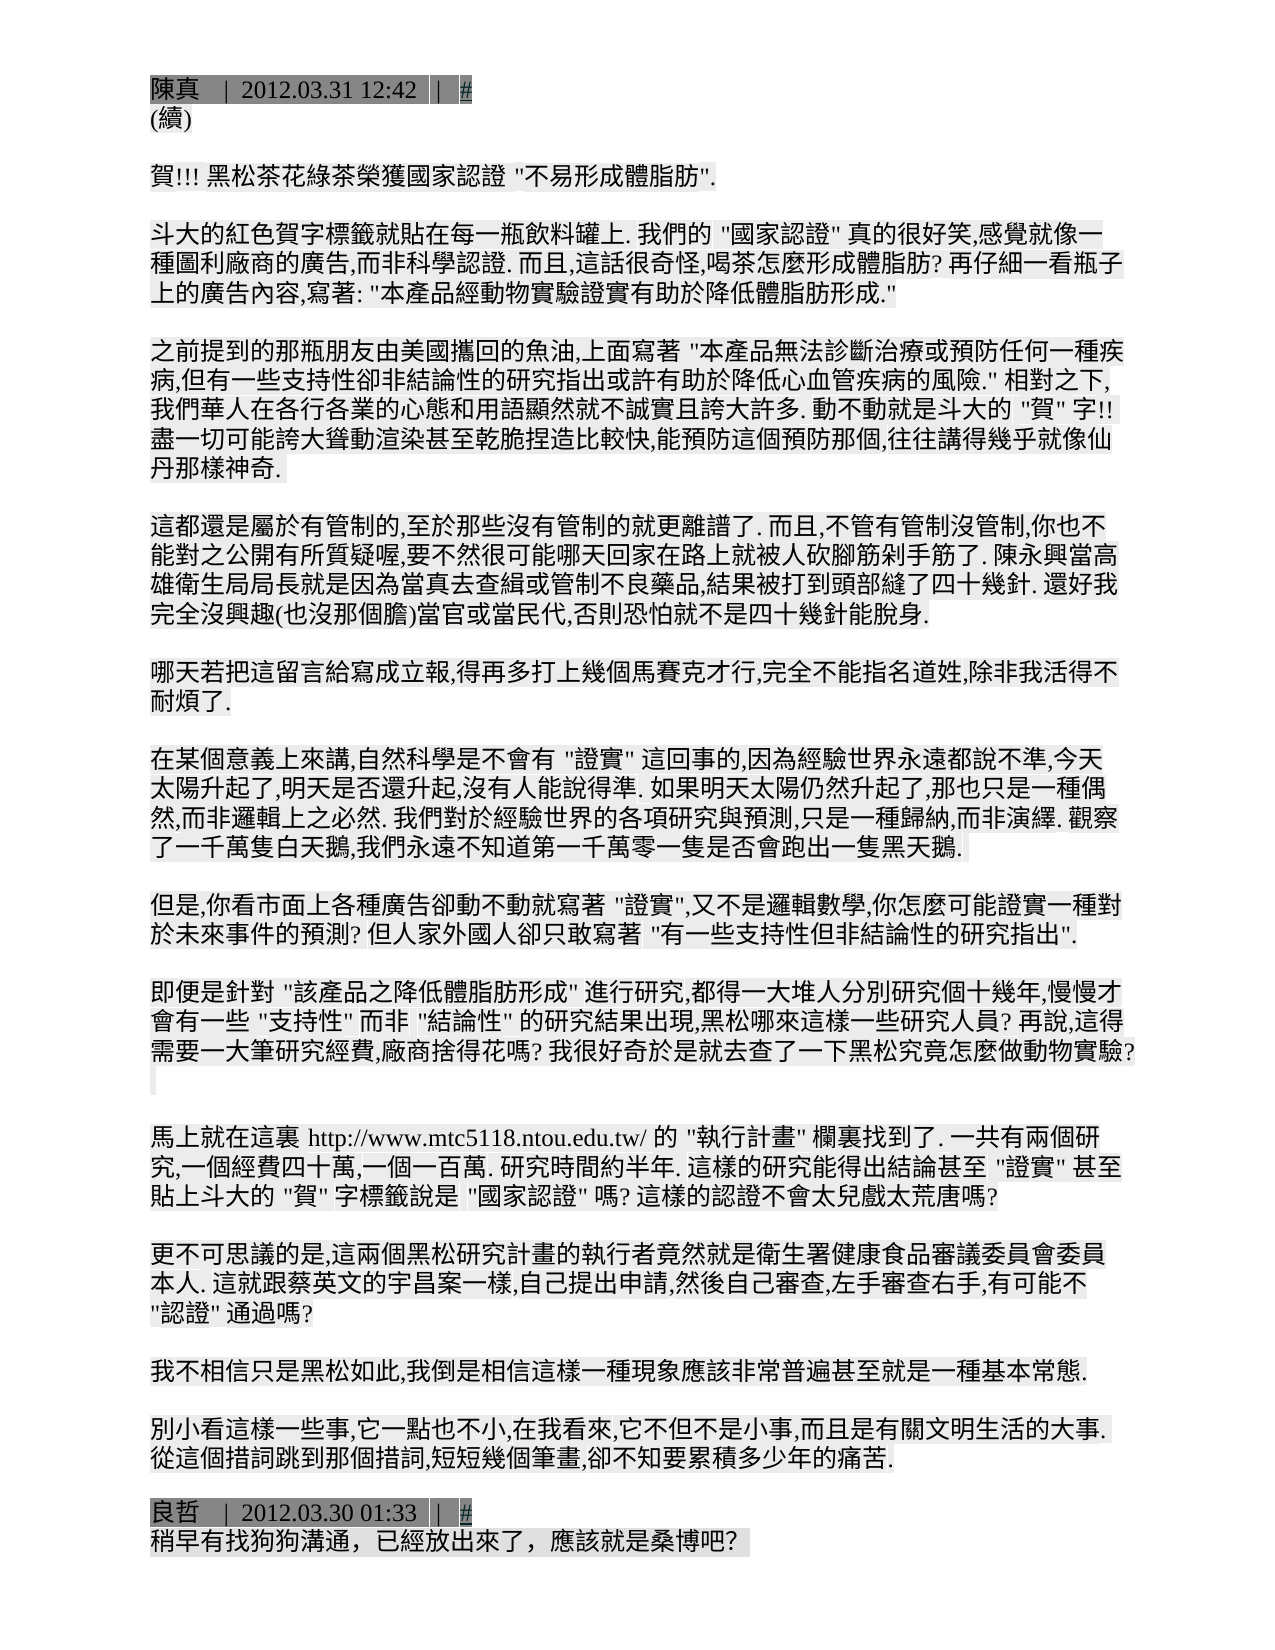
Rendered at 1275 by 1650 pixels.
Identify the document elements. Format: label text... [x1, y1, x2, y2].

text 稍早有找狗狗溝通，已經放出來了，應該就是桑博吧？ [150, 1527, 1125, 1557]
text 陳真 | 2012.03.31 12:42 | # [150, 75, 1125, 104]
text (續) 賀!!! 黑松茶花綠茶榮獲國家認證 "不易形成體脂肪". 斗大的紅色賀字標籤就貼在每一瓶飲料罐上. 我們的 "國家認證" 真的很好笑,感覺就像一種圖利廠商的廣告,而非科學認證. 而且,這話很奇怪,喝茶怎麼形成體脂肪? 再仔細一看瓶子上的廣告內容,寫著: "本產品經動物實驗證實有助於降低體脂肪形成." 之前提到的那瓶朋友由美國攜回的魚油,上面寫著 "本產品無法診斷治療或預防任何一種疾病,但有一些支持性卻非結論性的研究指出或許有助於降低心血管疾病的風險." 相對之下,我們華人在各行各業的心態和用語顯然就不誠實且誇大許多. 動不動就是斗大的 "賀" 字!! 盡一切可能誇大聳動渲染甚至乾脆捏造比較快,能預防這個預防那個,往往講得幾乎就像仙丹那樣神奇. 這都還是屬於有管制的,至於那些沒有管制的就更離譜了. 而且,不管有管制沒管制,你也不能對之公開有所質疑喔,要不然很可能哪天回家在路上就被人砍腳筋剁手筋了. 陳永興當高雄衛生局局長就是因為當真去查緝或管制不良藥品,結果被打到頭部縫了四十幾針. 還好我完全沒興趣(也沒那個膽)當官或當民代,否則恐怕就不是四十幾針能脫身. 哪天若把這留言給寫成立報,得再多打上幾個馬賽克才行,完全不能指名道姓,除非我活得不耐煩了. 在某個意義上來講,自然科學是不會有 "證實" 這回事的,因為經驗世界永遠都說不準,今天太陽升起了,明天是否還升起,沒有人能說得準. 如果明天太陽仍然升起了,那也只是一種偶然,而非邏輯上之必然. 我們對於經驗世界的各項研究與預測,只是一種歸納,而非演繹. 觀察了一千萬隻白天鵝,我們永遠不知道第一千萬零一隻是否會跑出一隻黑天鵝. 但是,你看市面上各種廣告卻動不動就寫著 "證實",又不是邏輯數學,你怎麼可能證實一種對於未來事件的預測? 但人家外國人卻只敢寫著 "有一些支持性但非結論性的研究指出". 即便是針對 "該產品之降低體脂肪形成" 進行研究,都得一大堆人分別研究個十幾年,慢慢才會有一些 "支持性" 而非 "結論性" 的研究結果出現,黑松哪來這樣一些研究人員? 再說,這得需要一大筆研究經費,廠商捨得花嗎? 我很好奇於是就去查了一下黑松究竟怎麼做動物實驗? 馬上就在這裏 http://www.mtc5118.ntou.edu.tw/ 的 "執行計畫" 欄裏找到了. 一共有兩個研究,一個經費四十萬,一個一百萬. 研究時間約半年. 這樣的研究能得出結論甚至 "證實" 甚至貼上斗大的 "賀" 字標籤說是 "國家認證" 嗎? 這樣的認證不會太兒戲太荒唐嗎? 更不可思議的是,這兩個黑松研究計畫的執行者竟然就是衛生署健康食品審議委員會委員本人. 這就跟蔡英文的宇昌案一樣,自己提出申請,然後自己審查,左手審查右手,有可能不 "認證" 通過嗎? 我不相信只是黑松如此,我倒是相信這樣一種現象應該非常普遍甚至就是一種基本常態. 別小看這樣一些事,它一點也不小,在我看來,它不但不是小事,而且是有關文明生活的大事. 從這個措詞跳到那個措詞,短短幾個筆畫,卻不知要累積多少年的痛苦. [150, 104, 1125, 1473]
text 良哲 | 2012.03.30 01:33 | # [150, 1498, 1125, 1527]
